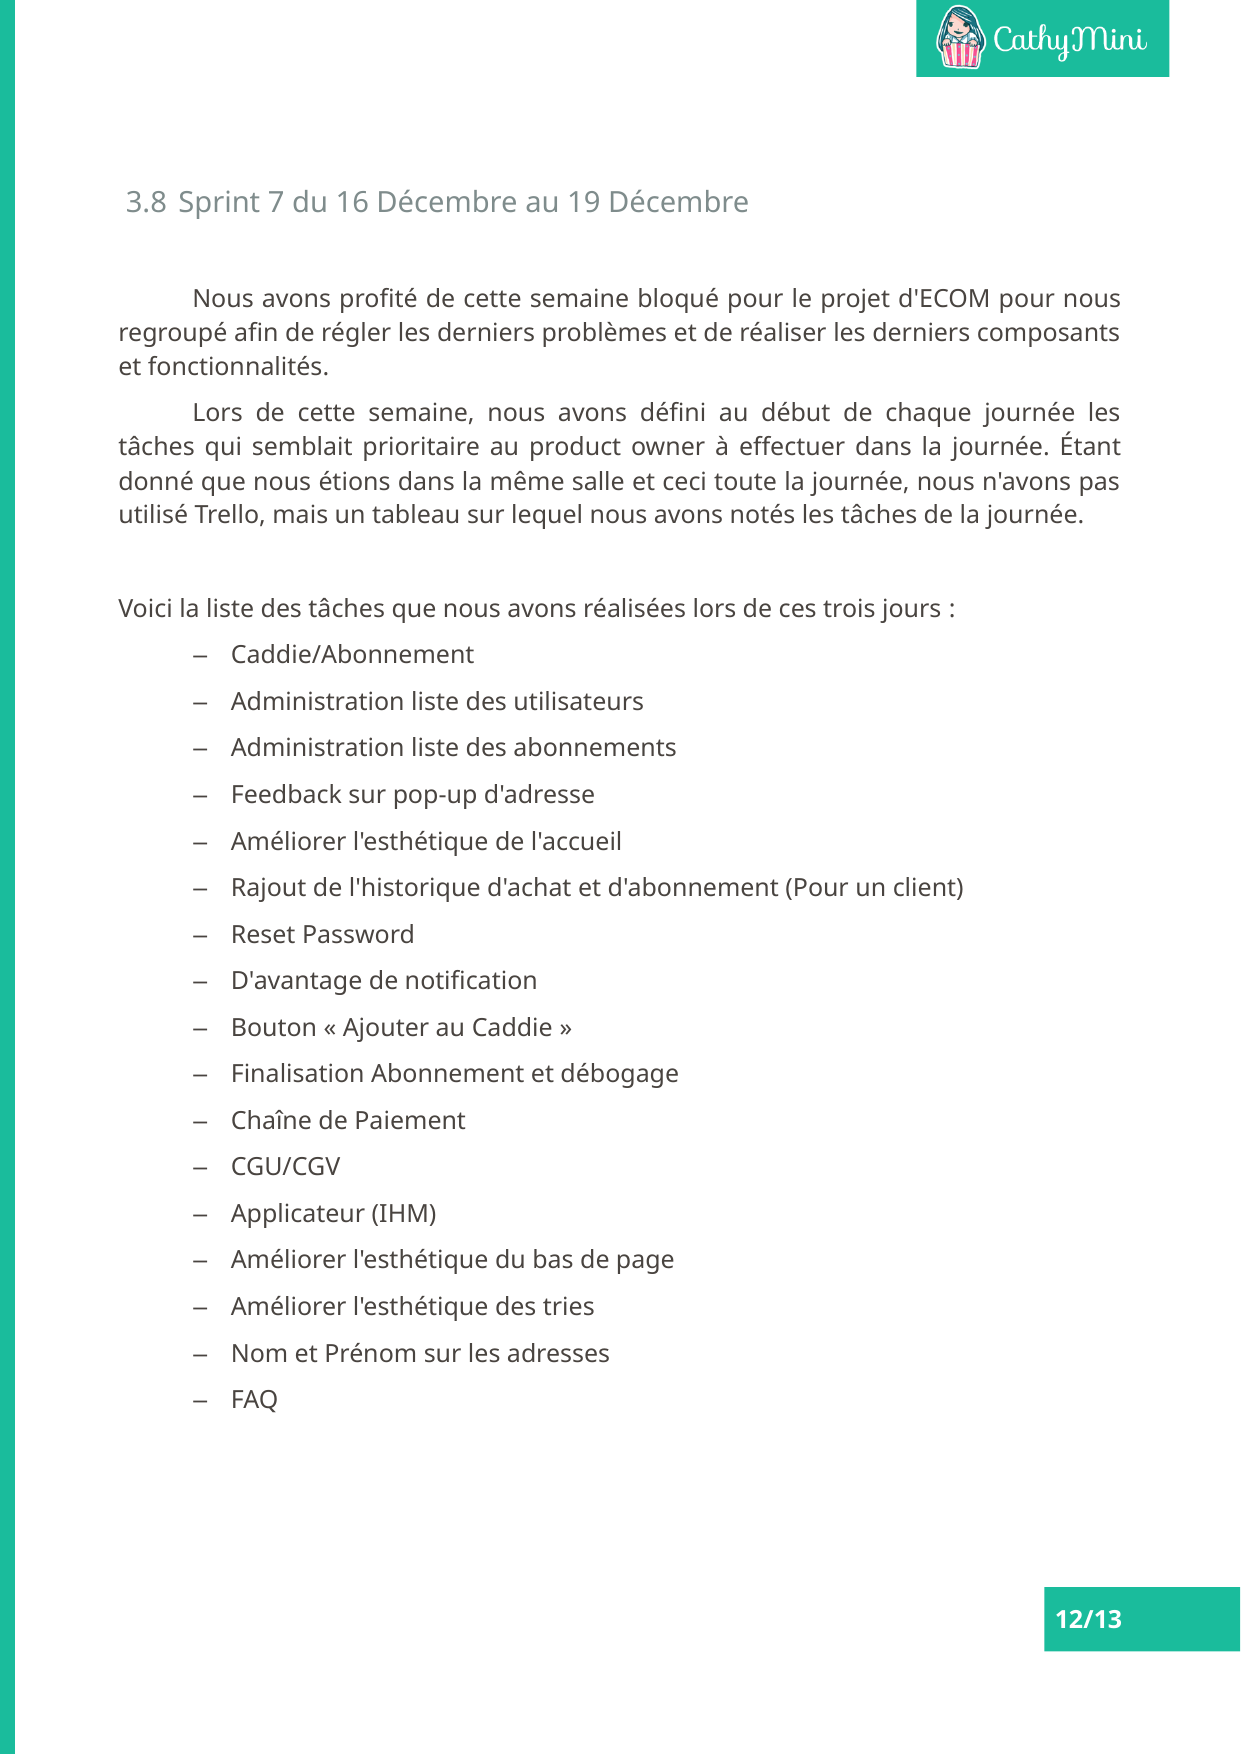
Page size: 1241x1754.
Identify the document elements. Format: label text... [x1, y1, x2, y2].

list D'avantage de notification [193, 963, 1122, 997]
list Nom et Prénom sur les adresses [193, 1335, 1122, 1369]
list Chaîne de Paiement [193, 1102, 1122, 1137]
list Améliorer l'esthétique des tries [193, 1289, 1122, 1323]
list FAQ [193, 1382, 1122, 1416]
list Rajout de l'historique d'achat et d'abonnement (Pour un client) [193, 870, 1122, 904]
list Feedback sur pop-up d'adresse [193, 777, 1122, 811]
subtitle Sprint 7 du 16 Décembre au 19 Décembre [118, 182, 1122, 221]
picture [929, 0, 1156, 73]
list Améliorer l'esthétique du bas de page [193, 1242, 1122, 1276]
list Caddie/Abonnement [193, 637, 1122, 671]
list CGU/CGV [193, 1149, 1122, 1183]
list Administration liste des utilisateurs [193, 683, 1122, 717]
list Améliorer l'esthétique de l'accueil [193, 823, 1122, 857]
text Nous avons profité de cette semaine bloqué pour le projet d'ECOM pour nous regroupé afin de régler les derniers problèmes et de réaliser les derniers composants et fonctionnalités. [118, 280, 1122, 382]
list Bouton « Ajouter au Caddie » [193, 1009, 1122, 1043]
list Applicateur (IHM) [193, 1196, 1122, 1230]
list Reset Password [193, 916, 1122, 950]
list Administration liste des abonnements [193, 730, 1122, 764]
list Finalisation Abonnement et débogage [193, 1056, 1122, 1090]
text Voici la liste des tâches que nous avons réalisées lors de ces trois jours : [118, 590, 1122, 624]
text Lors de cette semaine, nous avons défini au début de chaque journée les tâches qui semblait prioritaire au product owner à effectuer dans la journée. Étant donné que nous étions dans la même salle et ceci toute la journée, nous n'avons pas utilisé Trello, mais un tableau sur lequel nous avons notés les tâches de la journée. [118, 395, 1122, 531]
